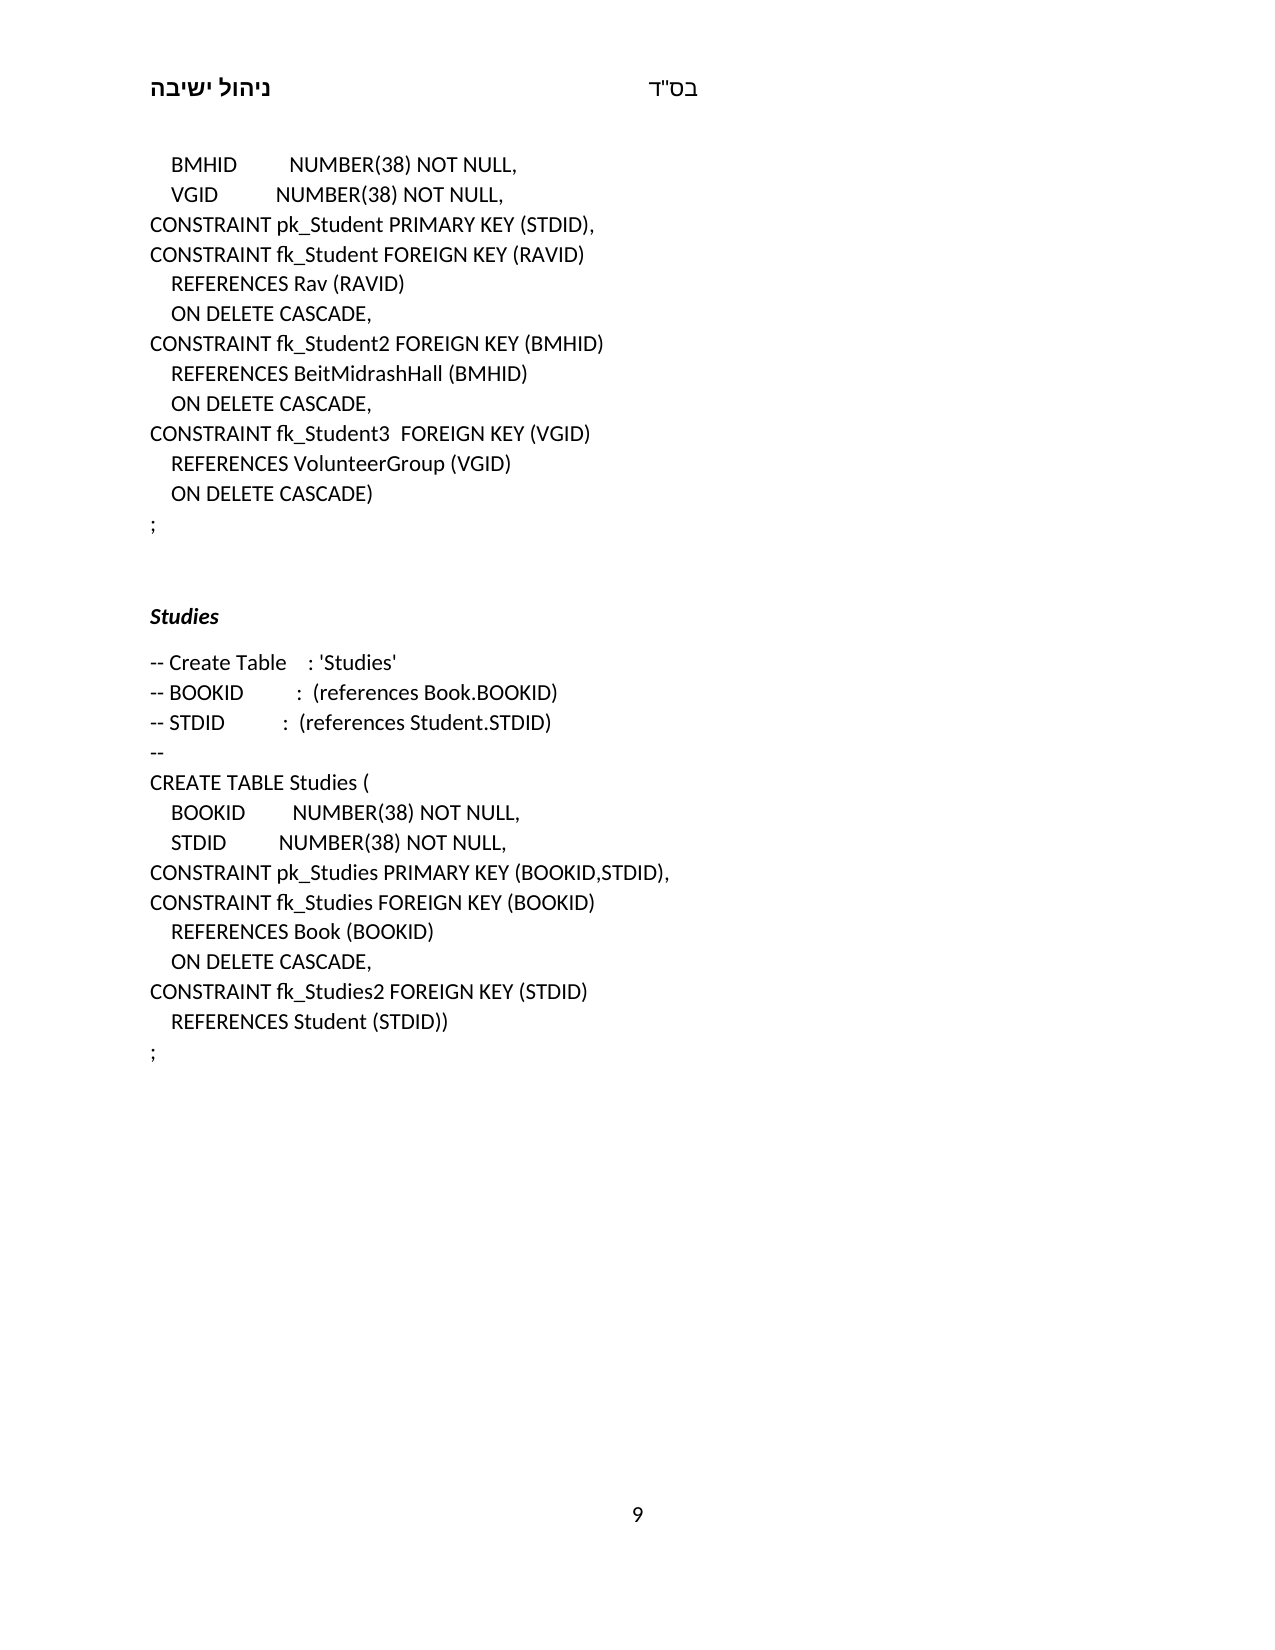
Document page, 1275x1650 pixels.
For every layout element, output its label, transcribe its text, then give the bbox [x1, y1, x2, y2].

text -- Create Table : 'Studies' -- BOOKID : (references Book.BOOKID) -- STDID : (references Student.STDID) -- CREATE TABLE Studies ( BOOKID NUMBER(38) NOT NULL, STDID NUMBER(38) NOT NULL, CONSTRAINT pk_Studies PRIMARY KEY (BOOKID,STDID), CONSTRAINT fk_Studies FOREIGN KEY (BOOKID) REFERENCES Book (BOOKID) ON DELETE CASCADE, CONSTRAINT fk_Studies2 FOREIGN KEY (STDID) REFERENCES Student (STDID)) ; [150, 648, 1125, 1065]
text BMHID NUMBER(38) NOT NULL, VGID NUMBER(38) NOT NULL, CONSTRAINT pk_Student PRIMARY KEY (STDID), CONSTRAINT fk_Student FOREIGN KEY (RAVID) REFERENCES Rav (RAVID) ON DELETE CASCADE, CONSTRAINT fk_Student2 FOREIGN KEY (BMHID) REFERENCES BeitMidrashHall (BMHID) ON DELETE CASCADE, CONSTRAINT fk_Student3 FOREIGN KEY (VGID) REFERENCES VolunteerGroup (VGID) ON DELETE CASCADE) ; [150, 150, 1125, 537]
text Studies [150, 602, 1125, 630]
